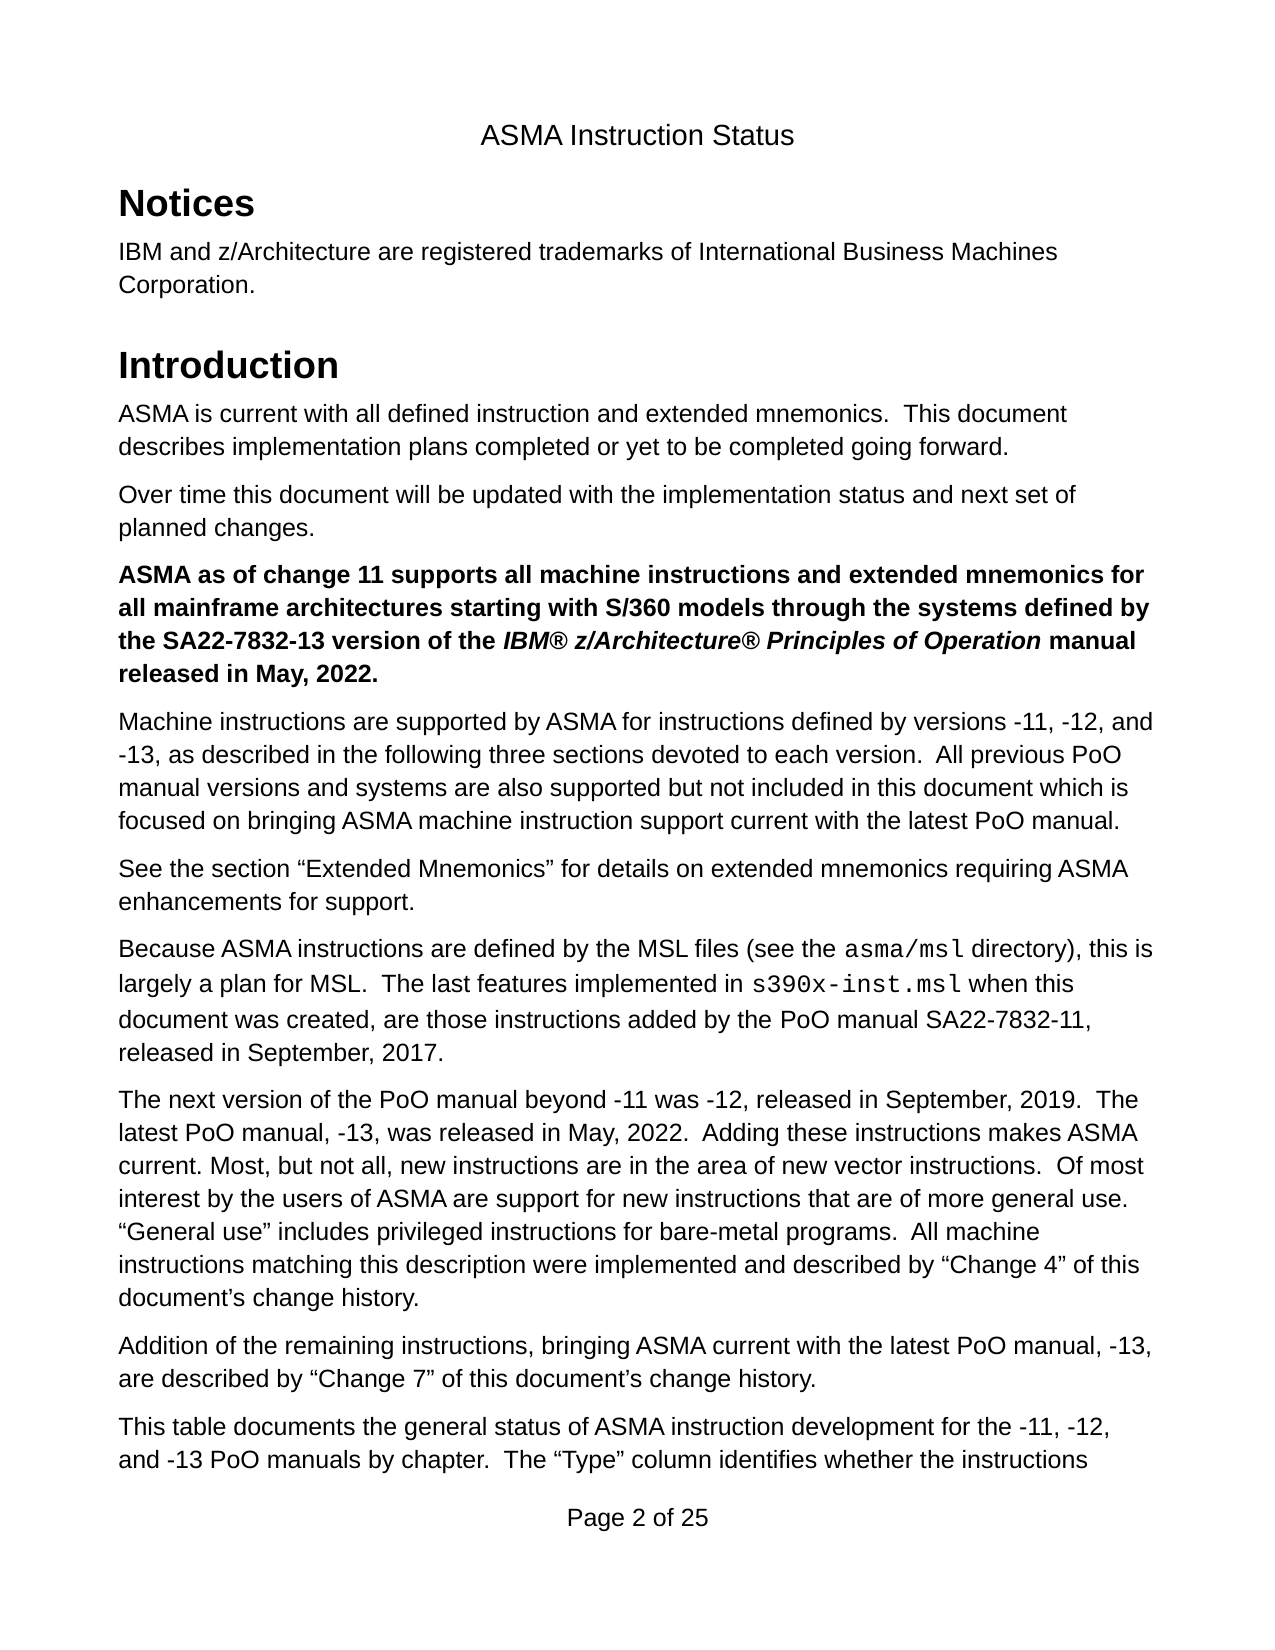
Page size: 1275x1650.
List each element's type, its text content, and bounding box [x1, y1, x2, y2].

text IBM and z/Architecture are registered trademarks of International Business Machines Corporation. [118, 237, 1157, 299]
text Over time this document will be updated with the implementation status and next set of planned changes. [118, 480, 1157, 541]
text Addition of the remaining instructions, bringing ASMA current with the latest PoO manual, -13, are described by “Change 7” of this document’s change history. [118, 1331, 1157, 1393]
text Because ASMA instructions are defined by the MSL files (see the asma/msl directory), this is largely a plan for MSL. The last features implemented in s390x-inst.msl when this document was created, are those instructions added by the PoO manual SA22-7832-11, released in September, 2017. [118, 934, 1157, 1066]
text See the section “Extended Mnemonics” for details on extended mnemonics requiring ASMA enhancements for support. [118, 854, 1157, 915]
subtitle Notices [118, 181, 1157, 225]
text ASMA as of change 11 supports all machine instructions and extended mnemonics for all mainframe architectures starting with S/360 models through the systems defined by the SA22-7832-13 version of the IBM® z/Architecture® Principles of Operation manual released in May, 2022. [118, 560, 1157, 688]
text Machine instructions are supported by ASMA for instructions defined by versions -11, -12, and -13, as described in the following three sections devoted to each version. All previous PoO manual versions and systems are also supported but not included in this document which is focused on bringing ASMA machine instruction support current with the latest PoO manual. [118, 707, 1157, 835]
text ASMA is current with all defined instruction and extended mnemonics. This document describes implementation plans completed or yet to be completed going forward. [118, 399, 1157, 461]
text This table documents the general status of ASMA instruction development for the -11, -12, and -13 PoO manuals by chapter. The “Type” column identifies whether the instructions [118, 1412, 1157, 1473]
text The next version of the PoO manual beyond -11 was -12, released in September, 2019. The latest PoO manual, -13, was released in May, 2022. Adding these instructions makes ASMA current. Most, but not all, new instructions are in the area of new vector instructions. Of most interest by the users of ASMA are support for new instructions that are of more general use. “General use” includes privileged instructions for bare-metal programs. All machine instructions matching this description were implemented and described by “Change 4” of this document’s change history. [118, 1085, 1157, 1312]
subtitle Introduction [118, 343, 1157, 387]
